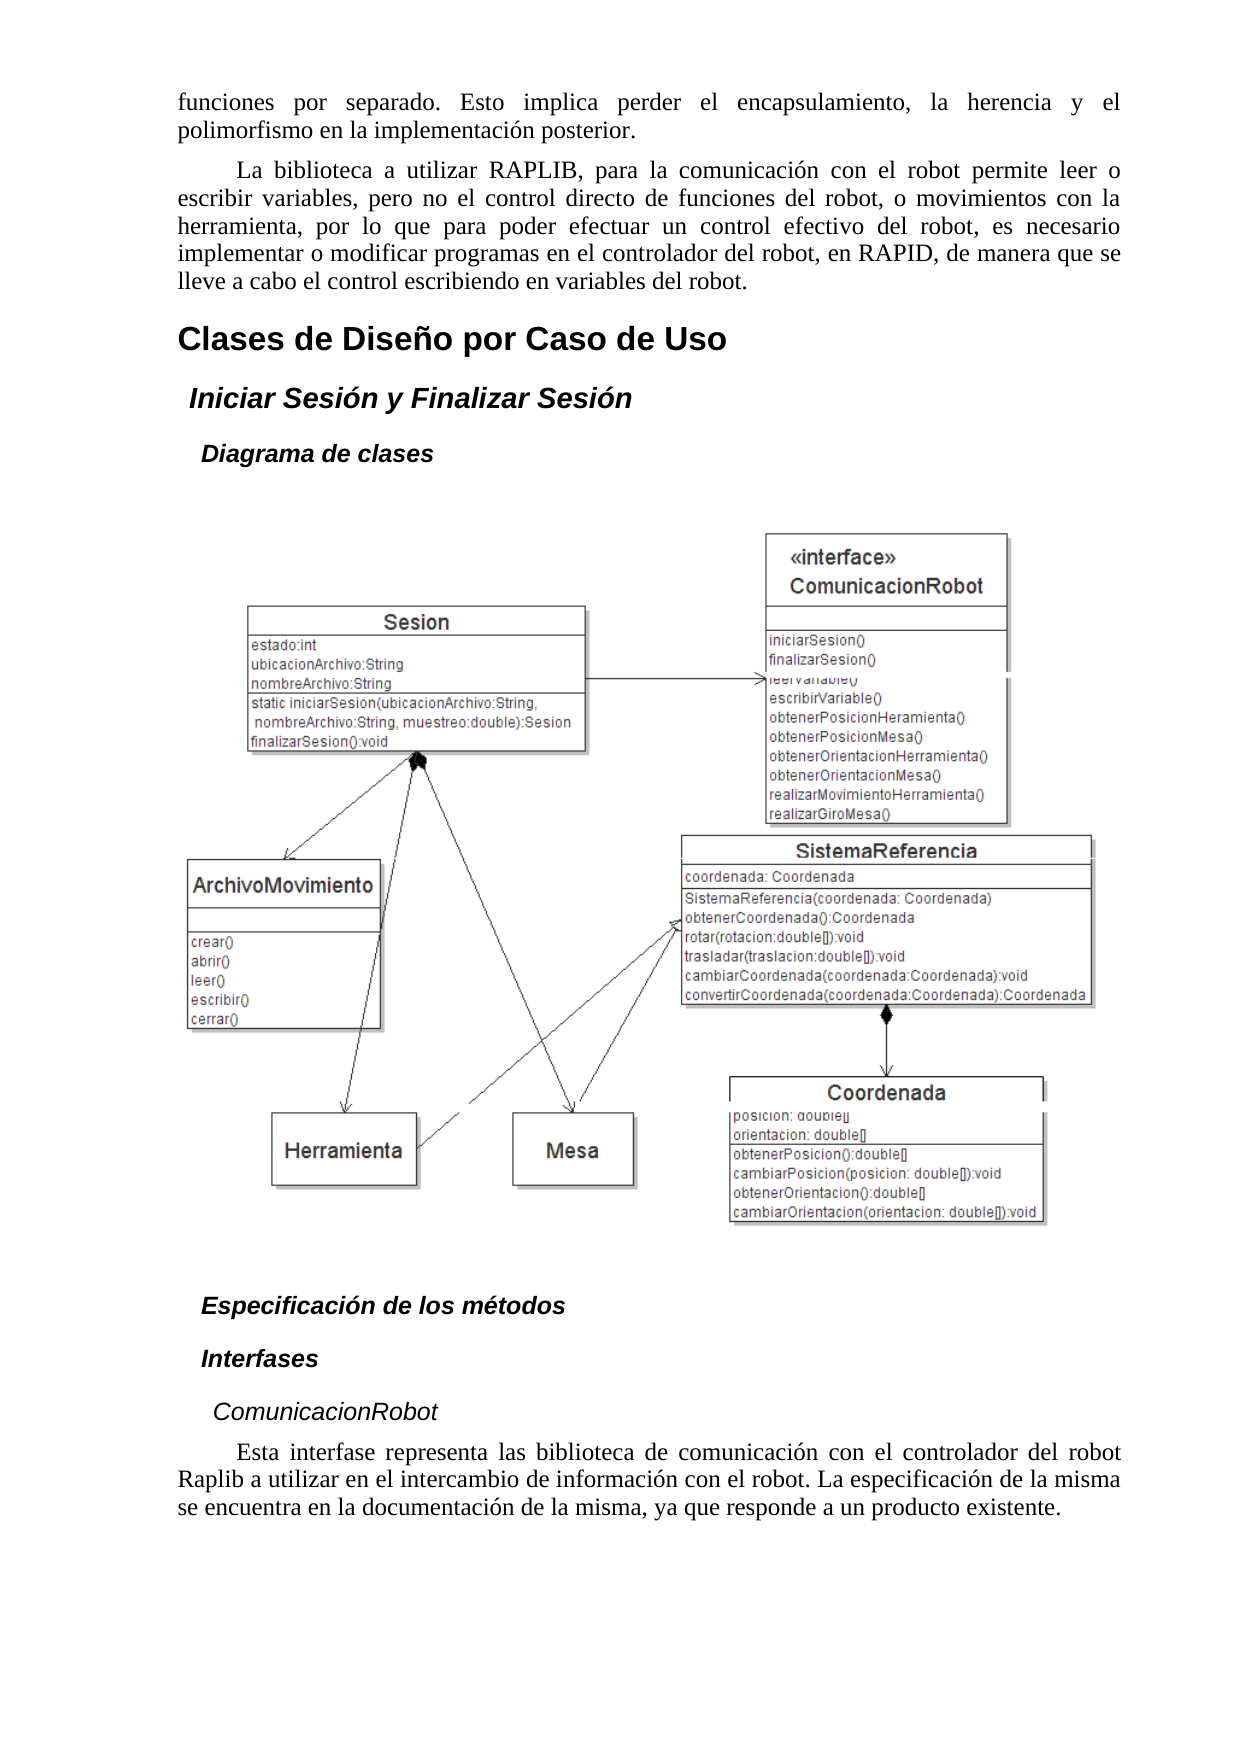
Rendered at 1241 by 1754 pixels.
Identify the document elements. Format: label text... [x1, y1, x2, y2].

subtitle Diagrama de clases [177, 440, 1122, 468]
picture [175, 474, 1121, 1227]
text funciones por separado. Esto implica perder el encapsulamiento, la herencia y el polimorfismo en la implementación posterior. [177, 88, 1122, 144]
text Esta interfase representa las biblioteca de comunicación con el controlador del robot Raplib a utilizar en el intercambio de información con el robot. La especificación de la misma se encuentra en la documentación de la misma, ya que responde a un producto existente. [177, 1438, 1122, 1521]
subtitle Iniciar Sesión y Finalizar Sesión [177, 382, 1122, 415]
text La biblioteca a utilizar RAPLIB, para la comunicación con el robot permite leer o escribir variables, pero no el control directo de funciones del robot, o movimientos con la herramienta, por lo que para poder efectuar un control efectivo del robot, es necesario implementar o modificar programas en el controlador del robot, en RAPID, de manera que se lleve a cabo el control escribiendo en variables del robot. [177, 156, 1122, 295]
subtitle Especificación de los métodos [177, 1291, 1122, 1319]
subtitle Interfases [177, 1344, 1122, 1372]
subtitle ComunicacionRobot [177, 1397, 1122, 1425]
subtitle Clases de Diseño por Caso de Uso [177, 320, 1122, 357]
